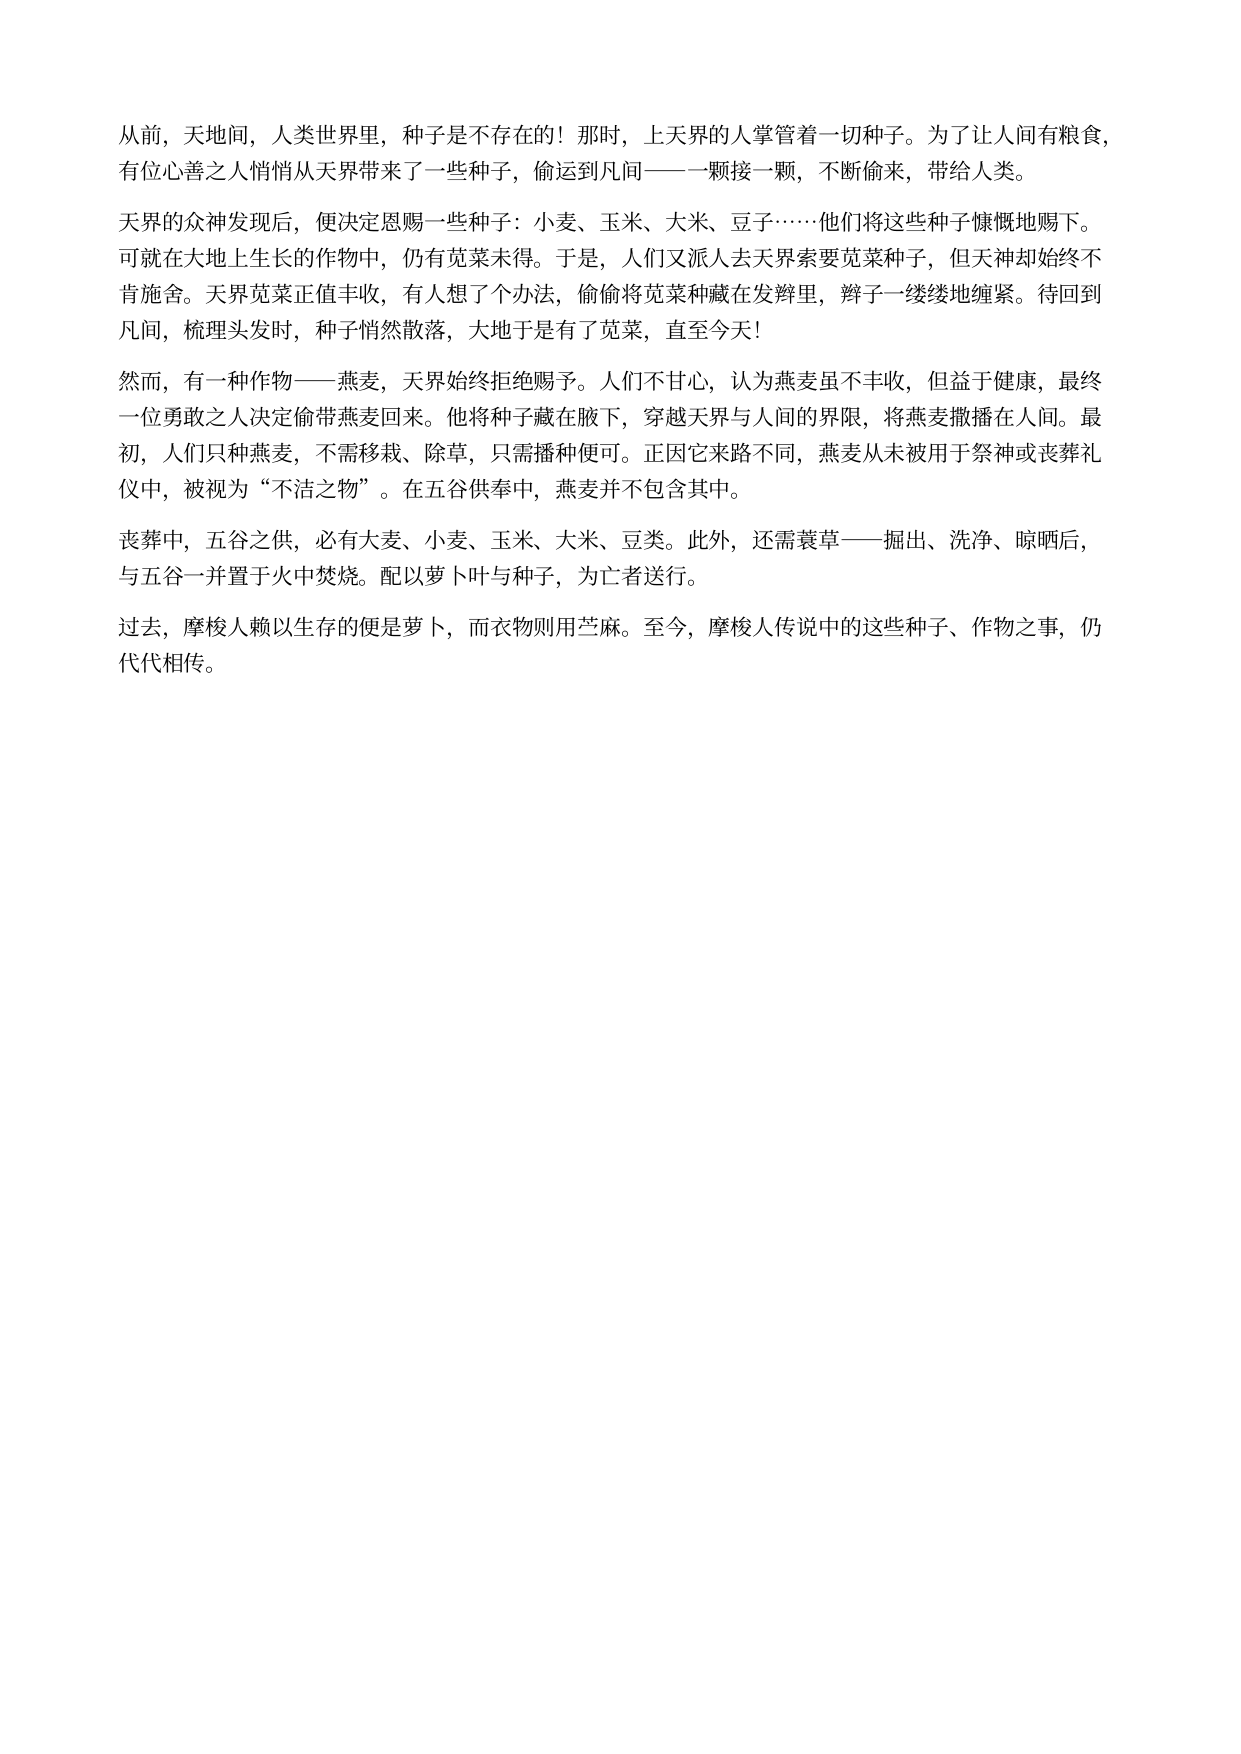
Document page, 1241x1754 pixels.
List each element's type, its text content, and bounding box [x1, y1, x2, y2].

text 天界的众神发现后，便决定恩赐一些种子：小麦、玉米、大米、豆子……他们将这些种子慷慨地赐下。可就在大地上生长的作物中，仍有苋菜未得。于是，人们又派人去天界索要苋菜种子，但天神却始终不肯施舍。天界苋菜正值丰收，有人想了个办法，偷偷将苋菜种藏在发辫里，辫子一缕缕地缠紧。待回到凡间，梳理头发时，种子悄然散落，大地于是有了苋菜，直至今天！ [118, 205, 1122, 345]
text 丧葬中，五谷之供，必有大麦、小麦、玉米、大米、豆类。此外，还需蓑草——掘出、洗净、晾晒后，与五谷一并置于火中焚烧。配以萝卜叶与种子，为亡者送行。 [118, 523, 1122, 591]
text 从前，天地间，人类世界里，种子是不存在的！那时，上天界的人掌管着一切种子。为了让人间有粮食，有位心善之人悄悄从天界带来了一些种子，偷运到凡间——一颗接一颗，不断偷来，带给人类。 [118, 118, 1122, 186]
text 然而，有一种作物——燕麦，天界始终拒绝赐予。人们不甘心，认为燕麦虽不丰收，但益于健康，最终一位勇敢之人决定偷带燕麦回来。他将种子藏在腋下，穿越天界与人间的界限，将燕麦撒播在人间。最初，人们只种燕麦，不需移栽、除草，只需播种便可。正因它来路不同，燕麦从未被用于祭神或丧葬礼仪中，被视为“不洁之物”。在五谷供奉中，燕麦并不包含其中。 [118, 364, 1122, 504]
text 过去，摩梭人赖以生存的便是萝卜，而衣物则用苎麻。至今，摩梭人传说中的这些种子、作物之事，仍代代相传。 [118, 610, 1122, 678]
